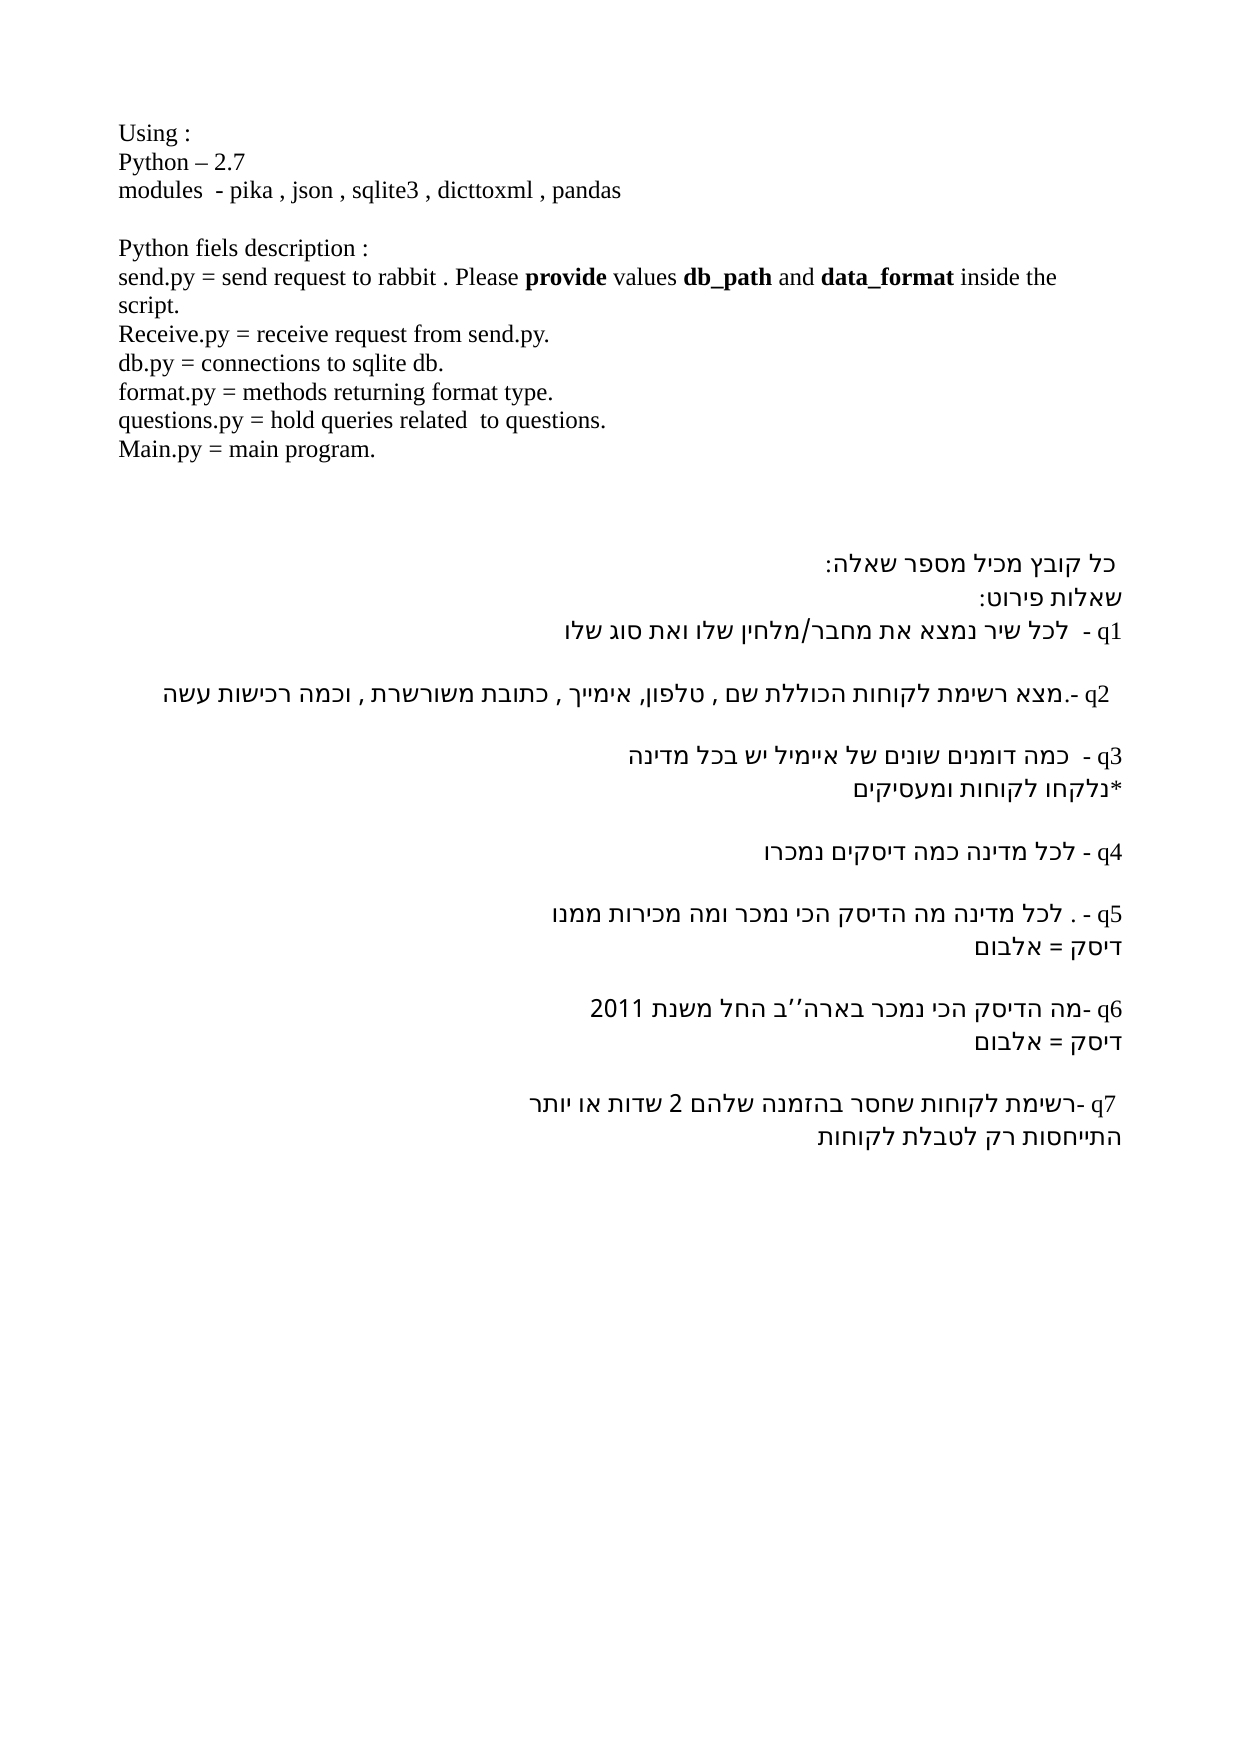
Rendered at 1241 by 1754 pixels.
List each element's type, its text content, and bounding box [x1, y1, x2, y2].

text לכל מדינה כמה דיסקים נמכרו - q4 [192, 837, 1122, 870]
text format.py = methods returning format type. [118, 377, 1122, 406]
text נלקחו לקוחות ומעסיקים* [192, 774, 1122, 808]
text Using : [118, 118, 1122, 147]
text מה הדיסק הכי נמכר בארה’’ב החל משנת 2011- q6 [118, 994, 1122, 1028]
text התייחסות רק לטבלת לקוחות [118, 1122, 1122, 1155]
text דיסק = אלבום [192, 933, 1122, 965]
text דיסק = אלבום [192, 1028, 1122, 1060]
text :כל קובץ מכיל מספר שאלה [118, 549, 1122, 583]
text :שאלות פירוט [118, 583, 1122, 616]
text כמה דומנים שונים של איימיל יש בכל מדינה - q3 [118, 741, 1122, 774]
text modules - pika , json , sqlite3 , dicttoxml , pandas [118, 176, 1122, 204]
text questions.py = hold queries related to questions. [118, 406, 1122, 434]
text לכל מדינה מה הדיסק הכי נמכר ומה מכירות ממנו . - q5 [118, 899, 1122, 933]
text Receive.py = receive request from send.py. [118, 319, 1122, 348]
text Main.py = main program. [118, 434, 1122, 463]
text Python fiels description : [118, 233, 1122, 262]
text Python – 2.7 [118, 147, 1122, 176]
text send.py = send request to rabbit . Please provide values db_path and data_format inside the script. [118, 262, 1122, 319]
text לכל שיר נמצא את מחבר/מלחין שלו ואת סוג שלו - q1 [192, 616, 1122, 650]
text מצא רשימת לקוחות הכוללת שם , טלפון, אימייך , כתובת משורשרת , וכמה רכישות עשה.- q2 [118, 679, 1122, 712]
text db.py = connections to sqlite db. [118, 348, 1122, 377]
text רשימת לקוחות שחסר בהזמנה שלהם 2 שדות או יותר- q7 [192, 1089, 1122, 1122]
